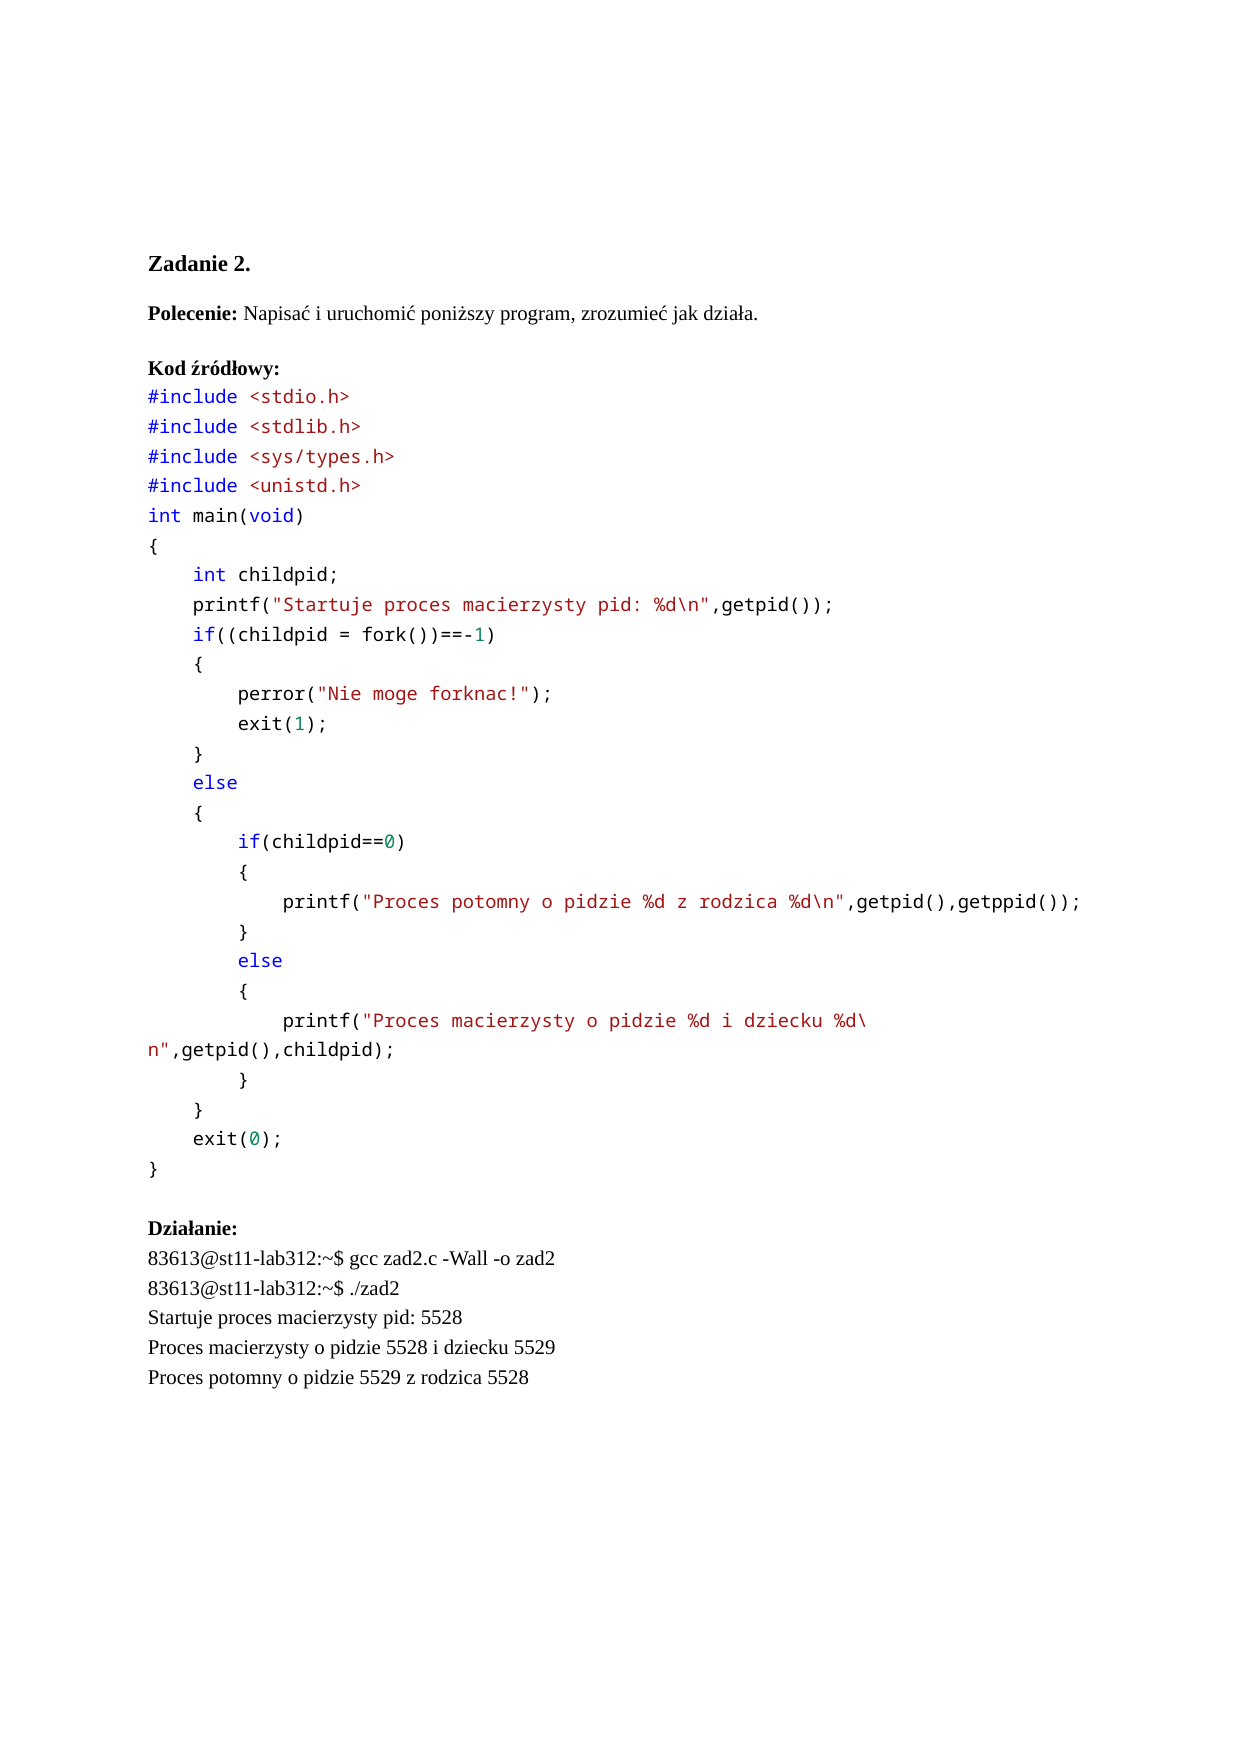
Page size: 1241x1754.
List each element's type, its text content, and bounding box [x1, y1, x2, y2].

text Kod źródłowy: [148, 356, 1093, 380]
text int main(void) [148, 498, 1093, 528]
text } [148, 914, 1093, 943]
text else [148, 765, 1093, 795]
text } [148, 736, 1093, 765]
text Startuje proces macierzysty pid: 5528 [148, 1300, 1093, 1329]
text { [148, 528, 1093, 557]
text int childpid; [148, 557, 1093, 587]
text #include <unistd.h> [148, 468, 1093, 498]
text #include <stdio.h> [148, 383, 1093, 409]
text } [148, 1151, 1093, 1181]
text 83613@st11-lab312:~$ gcc zad2.c -Wall -o zad2 [148, 1240, 1093, 1270]
text } [148, 1062, 1093, 1092]
text { [148, 973, 1093, 1003]
text if(childpid==0) [148, 825, 1093, 854]
text Proces macierzysty o pidzie 5528 i dziecku 5529 [148, 1329, 1093, 1359]
text 83613@st11-lab312:~$ ./zad2 [148, 1270, 1093, 1300]
text { [148, 854, 1093, 884]
text } [148, 1092, 1093, 1122]
text else [148, 943, 1093, 973]
text { [148, 647, 1093, 676]
text #include <sys/types.h> [148, 439, 1093, 468]
text if((childpid = fork())==-1) [148, 617, 1093, 647]
text Działanie: [148, 1211, 1093, 1240]
text perror("Nie moge forknac!"); [148, 676, 1093, 706]
text #include <stdlib.h> [148, 409, 1093, 439]
text { [148, 795, 1093, 825]
text Zadanie 2. [148, 250, 1093, 276]
text Proces potomny o pidzie 5529 z rodzica 5528 [148, 1359, 1093, 1389]
text printf("Proces potomny o pidzie %d z rodzica %d\n",getpid(),getppid()); [148, 884, 1093, 914]
text exit(0); [148, 1122, 1093, 1151]
text printf("Startuje proces macierzysty pid: %d\n",getpid()); [148, 587, 1093, 617]
text Polecenie: Napisać i uruchomić poniższy program, zrozumieć jak działa. [148, 301, 1093, 325]
text printf("Proces macierzysty o pidzie %d i dziecku %d\n",getpid(),childpid); [148, 1003, 1093, 1062]
text exit(1); [148, 706, 1093, 736]
